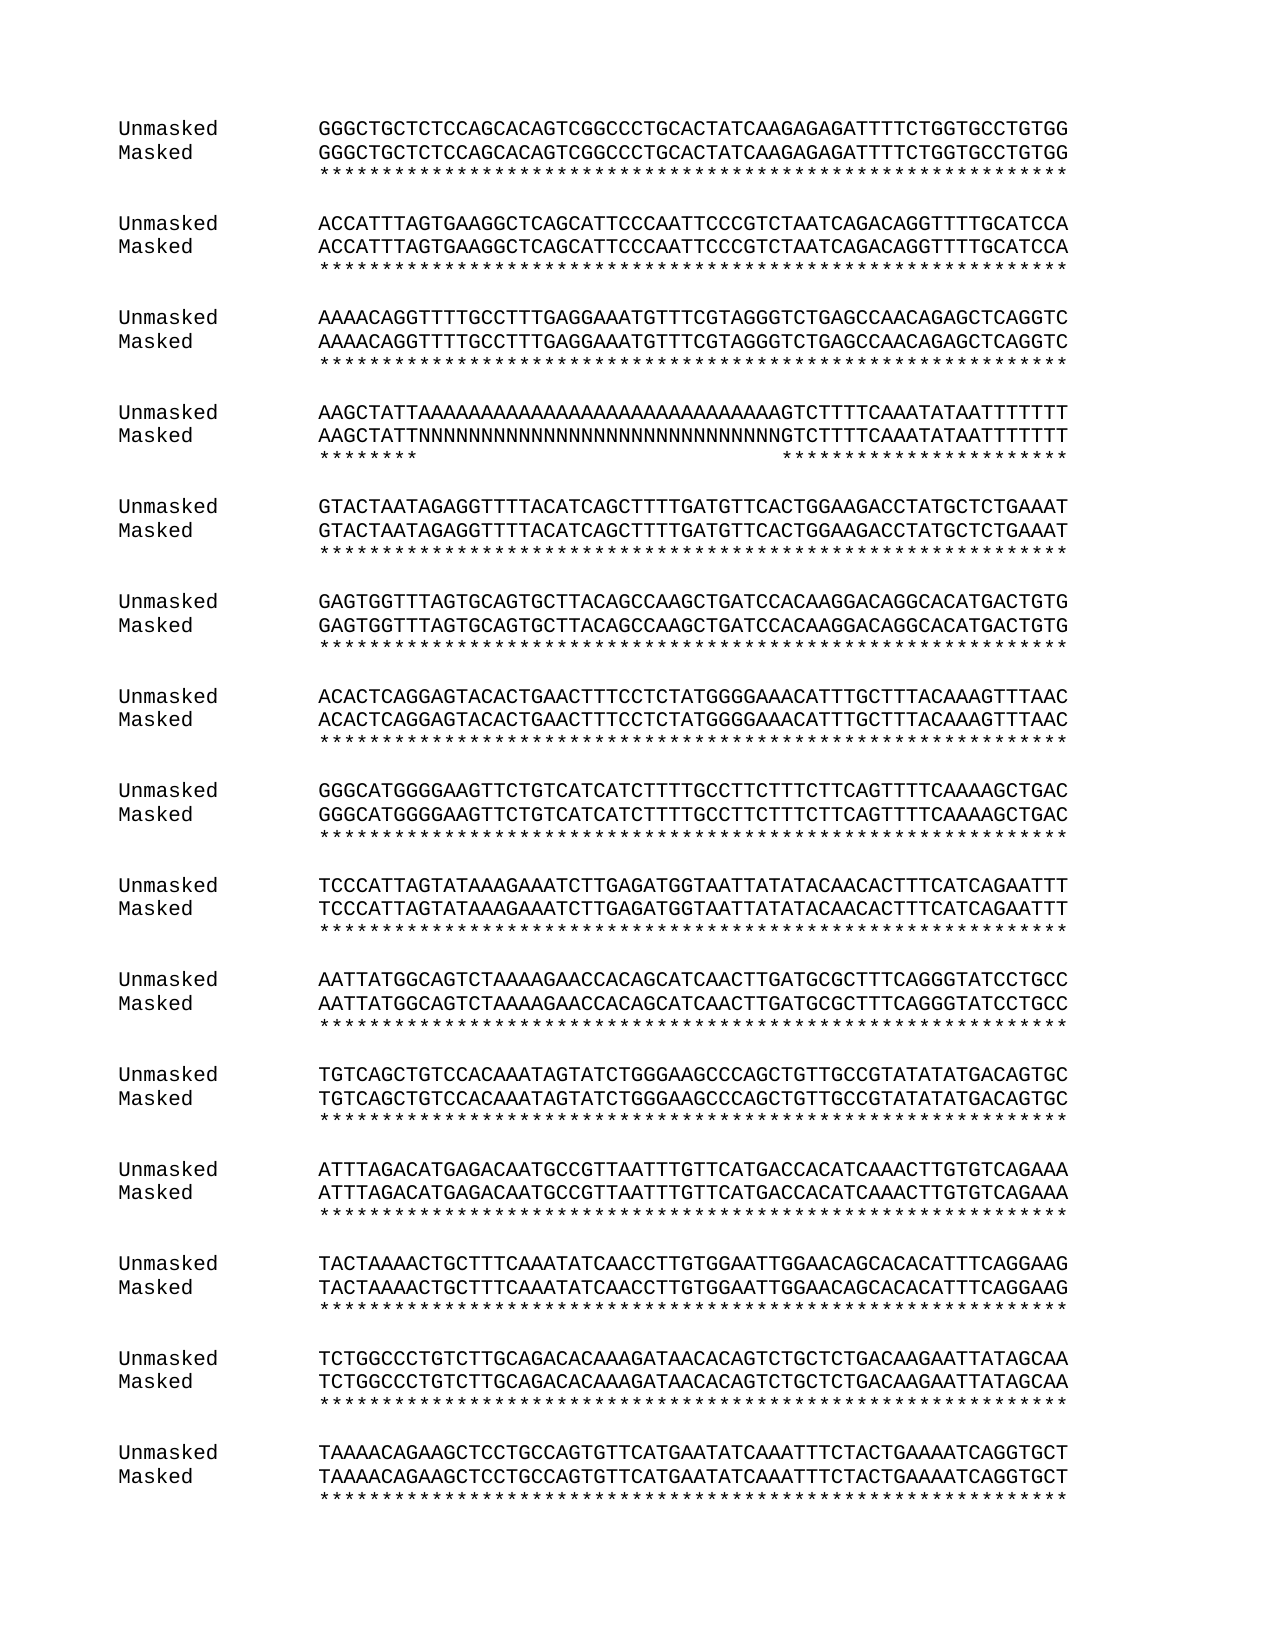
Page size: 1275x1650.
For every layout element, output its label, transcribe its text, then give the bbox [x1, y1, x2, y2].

text Unmasked ACCATTTAGTGAAGGCTCAGCATTCCCAATTCCCGTCTAATCAGACAGGTTTTGCATCCA [118, 213, 1157, 236]
text Masked GTACTAATAGAGGTTTTACATCAGCTTTTGATGTTCACTGGAAGACCTATGCTCTGAAAT [118, 520, 1157, 544]
text Masked AAAACAGGTTTTGCCTTTGAGGAAATGTTTCGTAGGGTCTGAGCCAACAGAGCTCAGGTC [118, 331, 1157, 354]
text ************************************************************ [118, 354, 1157, 378]
text ******** *********************** [118, 449, 1157, 473]
text Masked TGTCAGCTGTCCACAAATAGTATCTGGGAAGCCCAGCTGTTGCCGTATATATGACAGTGC [118, 1088, 1157, 1111]
text Unmasked AAGCTATTAAAAAAAAAAAAAAAAAAAAAAAAAAAAAGTCTTTTCAAATATAATTTTTTT [118, 402, 1157, 426]
text Masked ACCATTTAGTGAAGGCTCAGCATTCCCAATTCCCGTCTAATCAGACAGGTTTTGCATCCA [118, 236, 1157, 260]
text Unmasked GGGCTGCTCTCCAGCACAGTCGGCCCTGCACTATCAAGAGAGATTTTCTGGTGCCTGTGG [118, 118, 1157, 142]
text Masked TACTAAAACTGCTTTCAAATATCAACCTTGTGGAATTGGAACAGCACACATTTCAGGAAG [118, 1277, 1157, 1300]
text ************************************************************ [118, 638, 1157, 662]
text Unmasked AATTATGGCAGTCTAAAAGAACCACAGCATCAACTTGATGCGCTTTCAGGGTATCCTGCC [118, 969, 1157, 993]
text Masked TCTGGCCCTGTCTTGCAGACACAAAGATAACACAGTCTGCTCTGACAAGAATTATAGCAA [118, 1371, 1157, 1395]
text Masked ACACTCAGGAGTACACTGAACTTTCCTCTATGGGGAAACATTTGCTTTACAAAGTTTAAC [118, 709, 1157, 733]
text Masked GAGTGGTTTAGTGCAGTGCTTACAGCCAAGCTGATCCACAAGGACAGGCACATGACTGTG [118, 615, 1157, 638]
text ************************************************************ [118, 733, 1157, 757]
text Masked GGGCATGGGGAAGTTCTGTCATCATCTTTTGCCTTCTTTCTTCAGTTTTCAAAAGCTGAC [118, 804, 1157, 827]
text Masked TAAAACAGAAGCTCCTGCCAGTGTTCATGAATATCAAATTTCTACTGAAAATCAGGTGCT [118, 1466, 1157, 1489]
text ************************************************************ [118, 1395, 1157, 1419]
text Masked GGGCTGCTCTCCAGCACAGTCGGCCCTGCACTATCAAGAGAGATTTTCTGGTGCCTGTGG [118, 142, 1157, 165]
text ************************************************************ [118, 165, 1157, 189]
text Unmasked ACACTCAGGAGTACACTGAACTTTCCTCTATGGGGAAACATTTGCTTTACAAAGTTTAAC [118, 686, 1157, 709]
text ************************************************************ [118, 827, 1157, 851]
text Unmasked TAAAACAGAAGCTCCTGCCAGTGTTCATGAATATCAAATTTCTACTGAAAATCAGGTGCT [118, 1442, 1157, 1466]
text Unmasked ATTTAGACATGAGACAATGCCGTTAATTTGTTCATGACCACATCAAACTTGTGTCAGAAA [118, 1158, 1157, 1182]
text ************************************************************ [118, 922, 1157, 946]
text Unmasked TACTAAAACTGCTTTCAAATATCAACCTTGTGGAATTGGAACAGCACACATTTCAGGAAG [118, 1253, 1157, 1277]
text Unmasked GAGTGGTTTAGTGCAGTGCTTACAGCCAAGCTGATCCACAAGGACAGGCACATGACTGTG [118, 591, 1157, 615]
text Masked AAGCTATTNNNNNNNNNNNNNNNNNNNNNNNNNNNNNGTCTTTTCAAATATAATTTTTTT [118, 426, 1157, 449]
text ************************************************************ [118, 260, 1157, 284]
text Unmasked GTACTAATAGAGGTTTTACATCAGCTTTTGATGTTCACTGGAAGACCTATGCTCTGAAAT [118, 496, 1157, 520]
text ************************************************************ [118, 1300, 1157, 1324]
text Unmasked AAAACAGGTTTTGCCTTTGAGGAAATGTTTCGTAGGGTCTGAGCCAACAGAGCTCAGGTC [118, 307, 1157, 331]
text Masked TCCCATTAGTATAAAGAAATCTTGAGATGGTAATTATATACAACACTTTCATCAGAATTT [118, 898, 1157, 922]
text Masked ATTTAGACATGAGACAATGCCGTTAATTTGTTCATGACCACATCAAACTTGTGTCAGAAA [118, 1182, 1157, 1206]
text Unmasked TCCCATTAGTATAAAGAAATCTTGAGATGGTAATTATATACAACACTTTCATCAGAATTT [118, 875, 1157, 898]
text Unmasked GGGCATGGGGAAGTTCTGTCATCATCTTTTGCCTTCTTTCTTCAGTTTTCAAAAGCTGAC [118, 780, 1157, 804]
text ************************************************************ [118, 1017, 1157, 1040]
text ************************************************************ [118, 1489, 1157, 1513]
text Unmasked TCTGGCCCTGTCTTGCAGACACAAAGATAACACAGTCTGCTCTGACAAGAATTATAGCAA [118, 1348, 1157, 1371]
text ************************************************************ [118, 544, 1157, 567]
text ************************************************************ [118, 1206, 1157, 1229]
text ************************************************************ [118, 1111, 1157, 1135]
text Unmasked TGTCAGCTGTCCACAAATAGTATCTGGGAAGCCCAGCTGTTGCCGTATATATGACAGTGC [118, 1064, 1157, 1088]
text Masked AATTATGGCAGTCTAAAAGAACCACAGCATCAACTTGATGCGCTTTCAGGGTATCCTGCC [118, 993, 1157, 1017]
